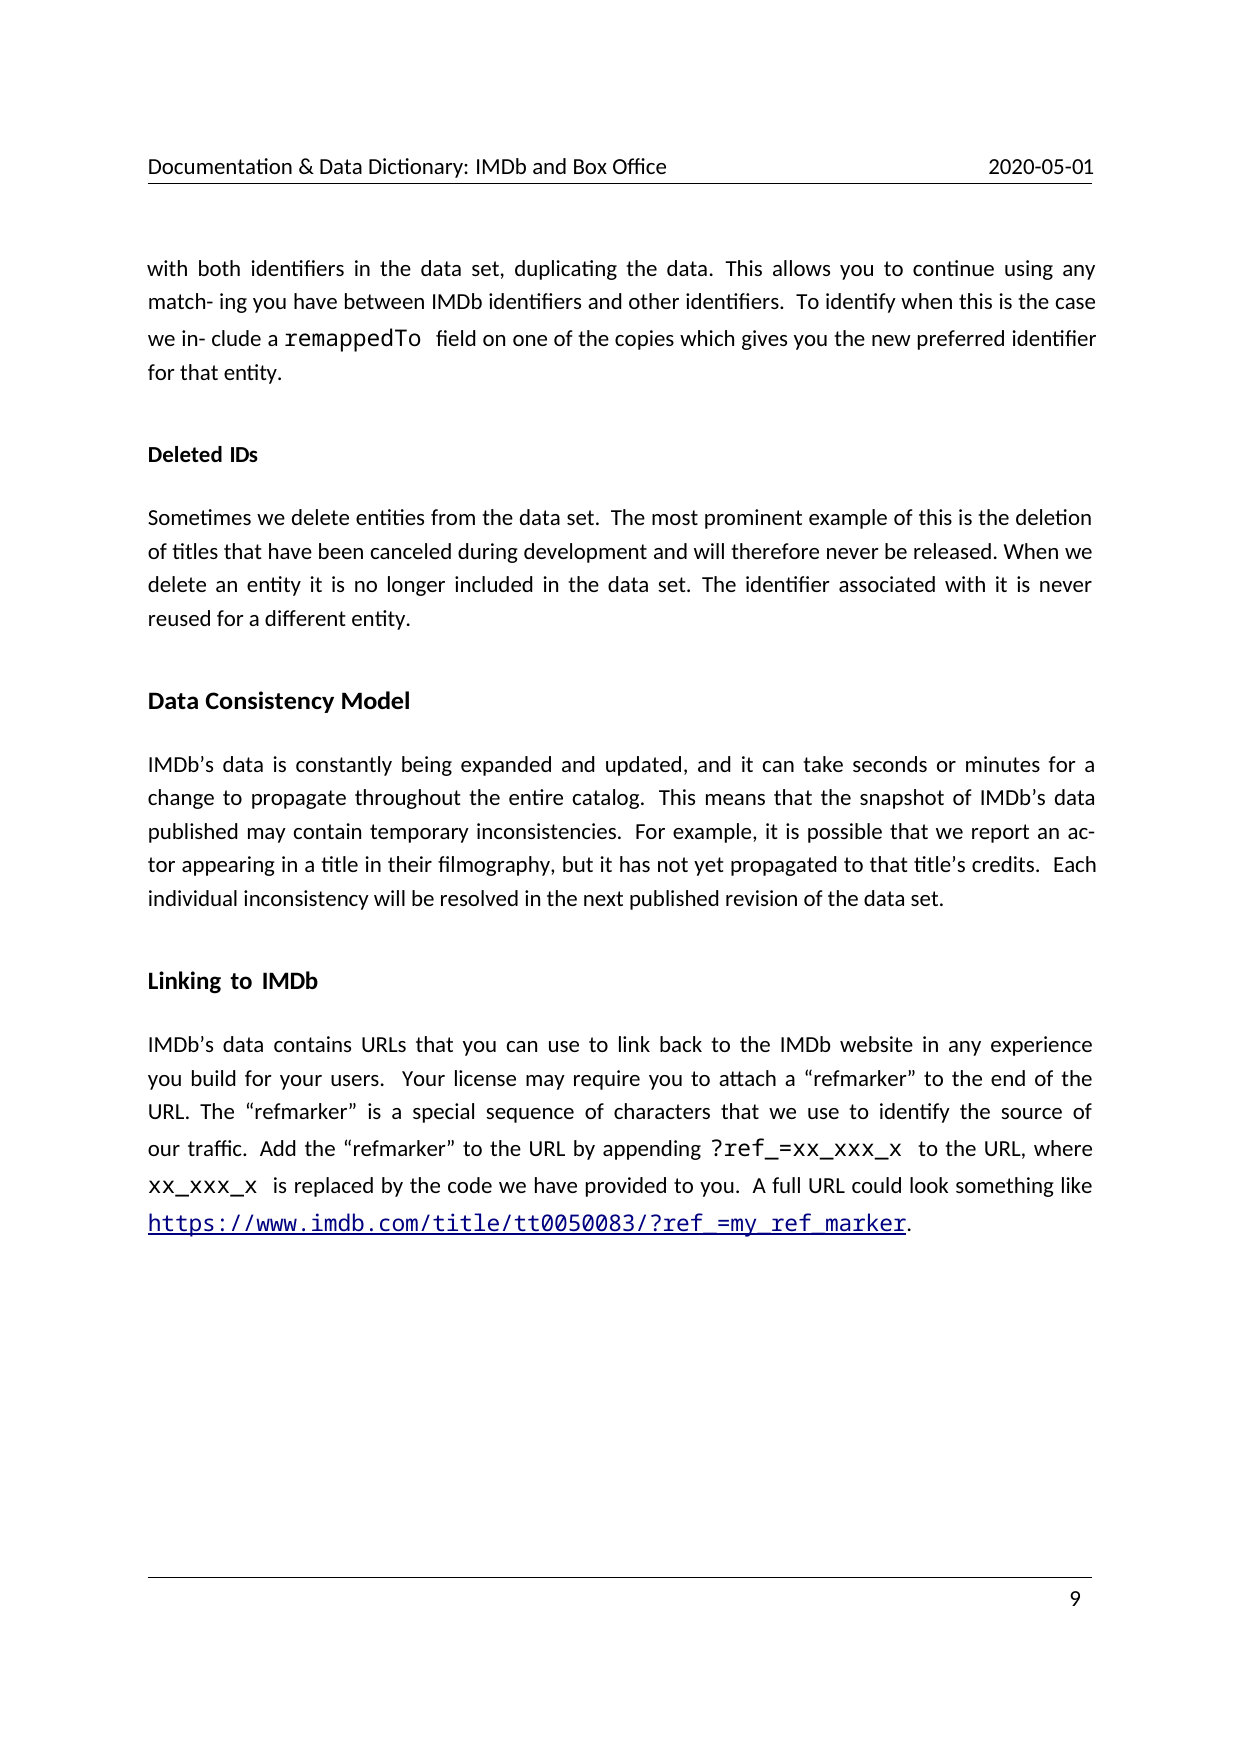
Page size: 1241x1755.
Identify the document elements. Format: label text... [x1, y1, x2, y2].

subtitle Data Consistency Model [148, 685, 1241, 716]
subtitle Deleted IDs [148, 441, 1241, 468]
subtitle Linking to IMDb [148, 965, 1241, 996]
text IMDb’s data contains URLs that you can use to link back to the IMDb website in any experience you build for your users. Your license may require you to attach a “refmarker” to the end of the URL. The “refmarker” is a special sequence of characters that we use to identify the source of our traffic. Add the “refmarker” to the URL by appending ?ref_=xx_xxx_x to the URL, where xx_xxx_x is replaced by the code we have provided to you. A full URL could look something like https://www.imdb.com/title/tt0050083/?ref_=my_ref_marker. [148, 1030, 1093, 1238]
text Sometimes we delete entities from the data set. The most prominent example of this is the deletion of titles that have been canceled during development and will therefore never be released. When we delete an entity it is no longer included in the data set. The identifier associated with it is never reused for a different entity. [148, 503, 1093, 632]
text IMDb’s data is constantly being expanded and updated, and it can take seconds or minutes for a change to propagate throughout the entire catalog. This means that the snapshot of IMDb’s data published may contain temporary inconsistencies. For example, it is possible that we report an ac- tor appearing in a title in their filmography, but it has not yet propagated to that title’s credits. Each individual inconsistency will be resolved in the next published revision of the data set. [148, 750, 1097, 912]
text with both identifiers in the data set, duplicating the data. This allows you to continue using any match- ing you have between IMDb identifiers and other identifiers. To identify when this is the case we in- clude a remappedTo field on one of the copies which gives you the new preferred identifier for that entity. [147, 254, 1097, 386]
